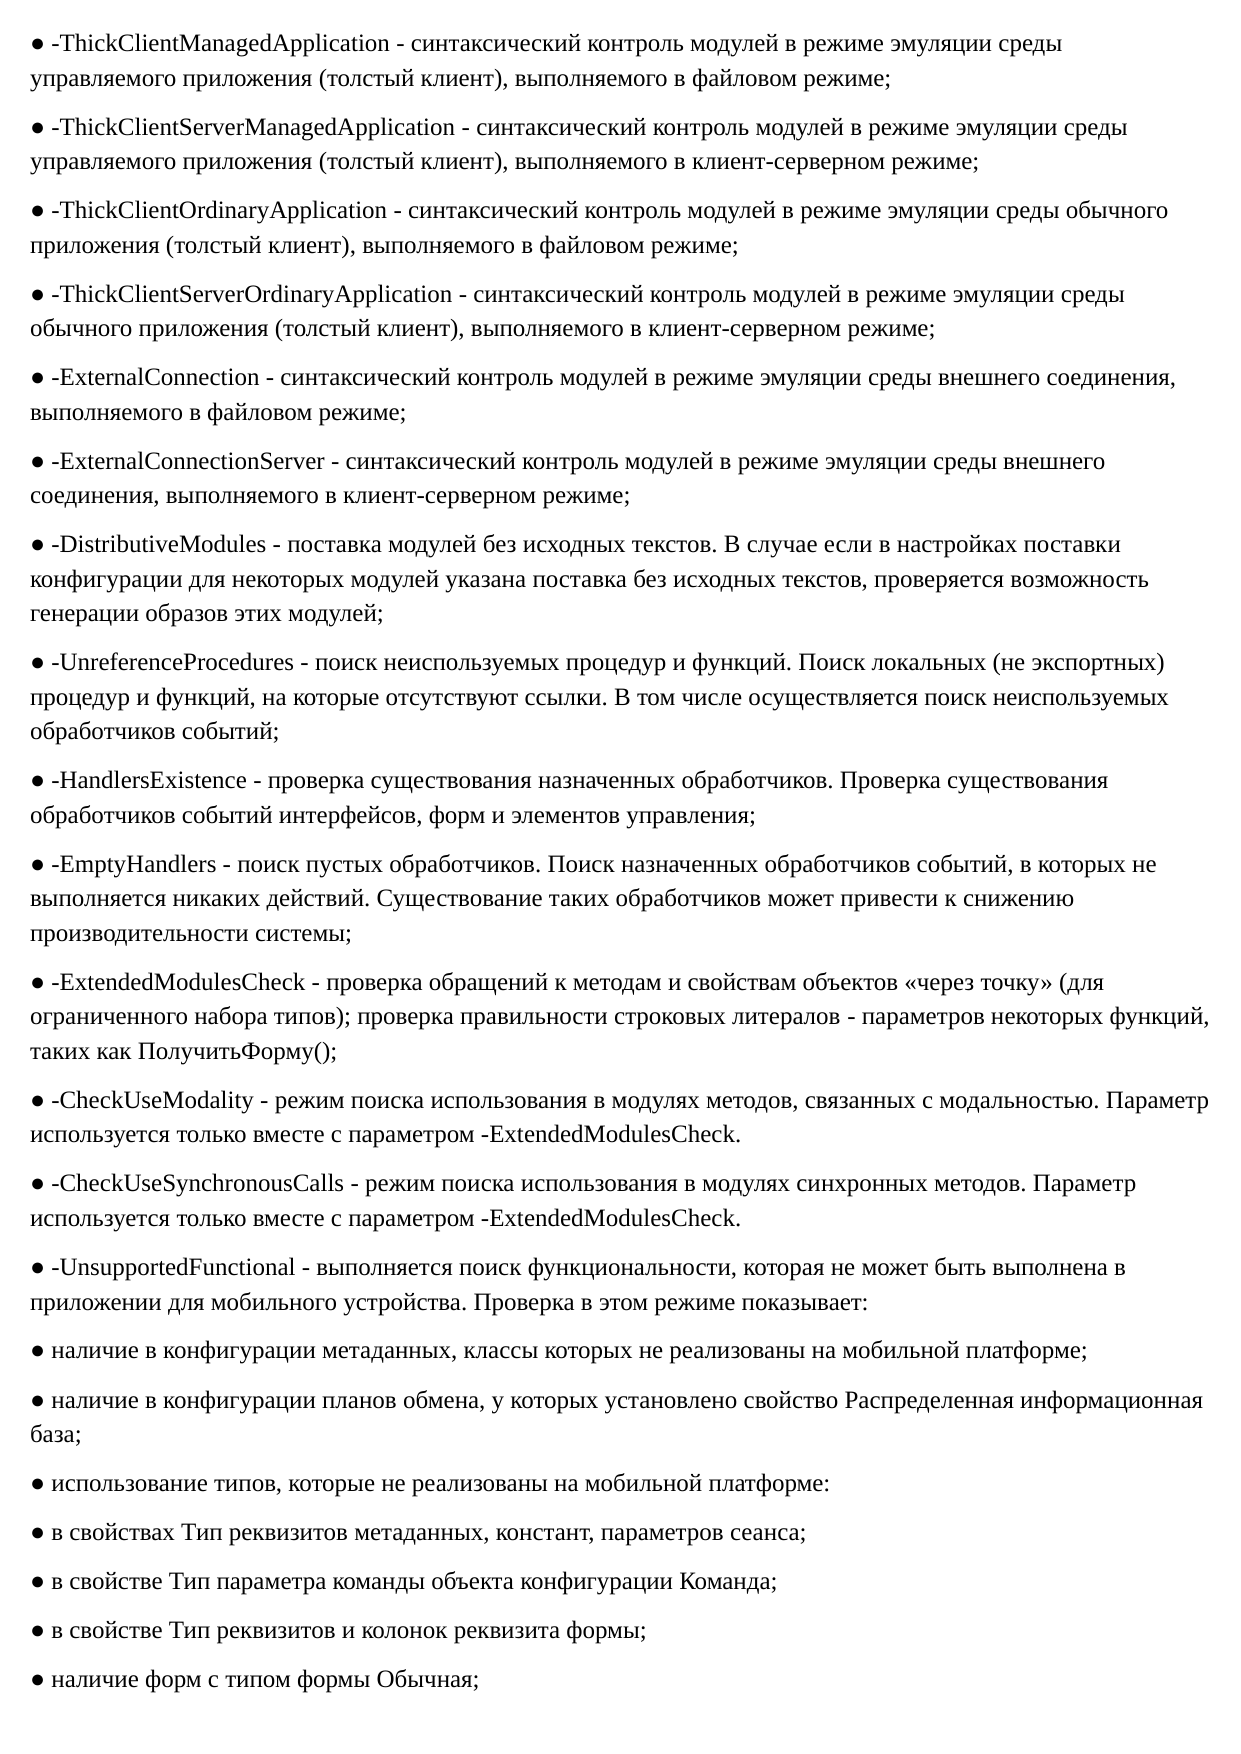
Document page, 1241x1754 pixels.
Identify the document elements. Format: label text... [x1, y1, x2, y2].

text ● -UnreferenceProcedures ‑ поиск неиспользуемых процедур и функций. Поиск локальных (не экспортных) процедур и функций, на которые отсутствуют ссылки. В том числе осуществляется поиск неиспользуемых обработчиков событий; [30, 647, 1211, 745]
text ● в свойстве Тип параметра команды объекта конфигурации Команда; [30, 1566, 1211, 1595]
text ● -ExternalConnectionServer ‑ синтаксический контроль модулей в режиме эмуляции среды внешнего соединения, выполняемого в клиент-серверном режиме; [30, 446, 1211, 509]
text ● использование типов, которые не реализованы на мобильной платформе: [30, 1468, 1211, 1497]
text ● наличие в конфигурации планов обмена, у которых установлено свойство Распределенная информационная база; [30, 1385, 1211, 1448]
text ● -EmptyHandlers ‑ поиск пустых обработчиков. Поиск назначенных обработчиков событий, в которых не выполняется никаких действий. Существование таких обработчиков может привести к снижению производительности системы; [30, 849, 1211, 947]
text ● в свойствах Тип реквизитов метаданных, констант, параметров сеанса; [30, 1517, 1211, 1546]
text ● -CheckUseModality ‑ режим поиска использования в модулях методов, связанных с модальностью. Параметр используется только вместе с параметром -ExtendedModulesCheck. [30, 1085, 1211, 1148]
text ● наличие в конфигурации метаданных, классы которых не реализованы на мобильной платформе; [30, 1336, 1211, 1364]
text ● -ThickClientManagedApplication ‑ синтаксический контроль модулей в режиме эмуляции среды управляемого приложения (толстый клиент), выполняемого в файловом режиме; [30, 28, 1211, 91]
text ● наличие форм с типом формы Обычная; [30, 1664, 1211, 1693]
text ● в свойстве Тип реквизитов и колонок реквизита формы; [30, 1615, 1211, 1644]
text ● -ThickClientOrdinaryApplication ‑ синтаксический контроль модулей в режиме эмуляции среды обычного приложения (толстый клиент), выполняемого в файловом режиме; [30, 195, 1211, 258]
text ● -CheckUseSynchronousCalls ‑ режим поиска использования в модулях синхронных методов. Параметр используется только вместе с параметром -ExtendedModulesCheck. [30, 1168, 1211, 1232]
text ● -ExternalConnection ‑ синтаксический контроль модулей в режиме эмуляции среды внешнего соединения, выполняемого в файловом режиме; [30, 362, 1211, 426]
text ● -UnsupportedFunctional ‑ выполняется поиск функциональности, которая не может быть выполнена в приложении для мобильного устройства. Проверка в этом режиме показывает: [30, 1252, 1211, 1315]
text ● -ThickClientServerOrdinaryApplication ‑ синтаксический контроль модулей в режиме эмуляции среды обычного приложения (толстый клиент), выполняемого в клиент-серверном режиме; [30, 279, 1211, 342]
text ● -HandlersExistence ‑ проверка существования назначенных обработчиков. Проверка существования обработчиков событий интерфейсов, форм и элементов управления; [30, 765, 1211, 829]
text ● -ExtendedModulesCheck ‑ проверка обращений к методам и свойствам объектов «через точку» (для ограниченного набора типов); проверка правильности строковых литералов ‑ параметров некоторых функций, таких как ПолучитьФорму(); [30, 967, 1211, 1065]
text ● -ThickClientServerManagedApplication ‑ синтаксический контроль модулей в режиме эмуляции среды управляемого приложения (толстый клиент), выполняемого в клиент-серверном режиме; [30, 112, 1211, 175]
text ● -DistributiveModules ‑ поставка модулей без исходных текстов. В случае если в настройках поставки конфигурации для некоторых модулей указана поставка без исходных текстов, проверяется возможность генерации образов этих модулей; [30, 529, 1211, 627]
